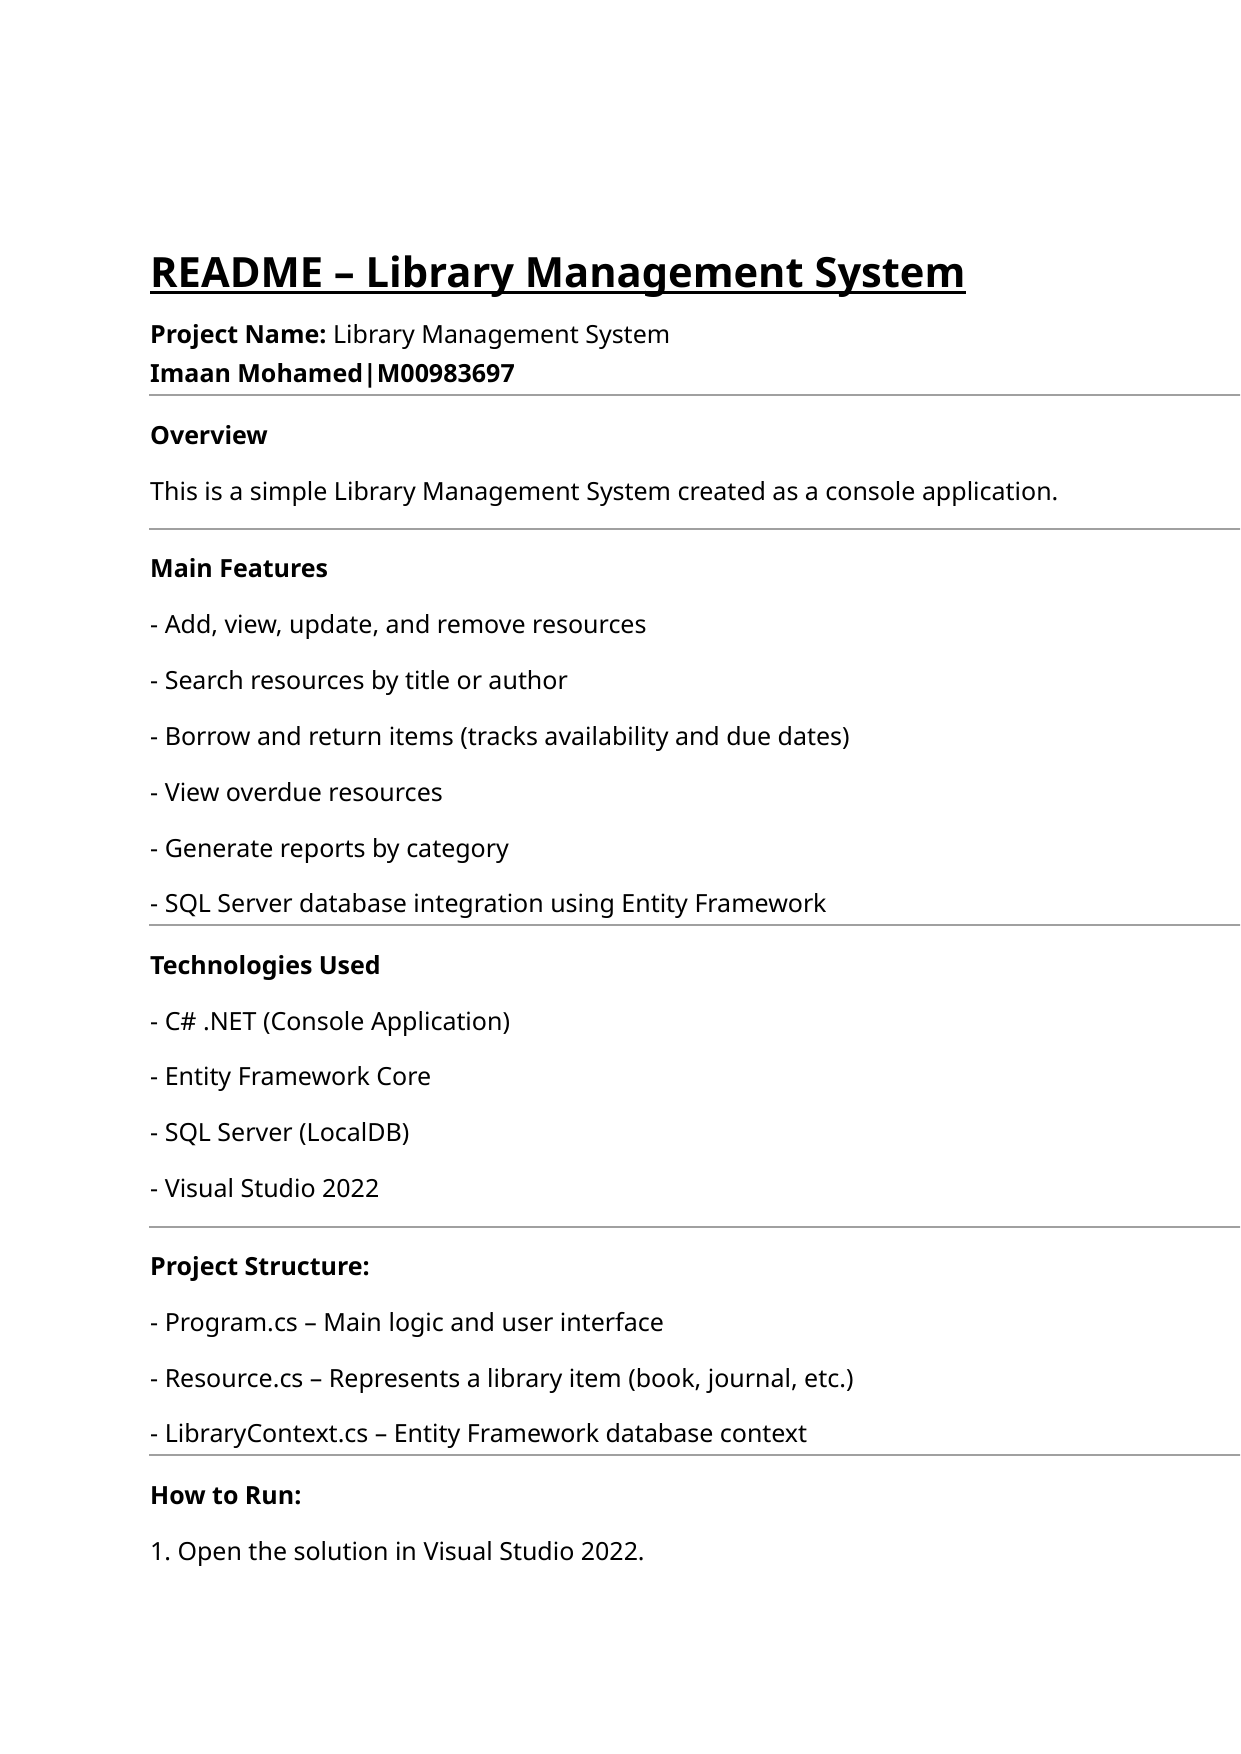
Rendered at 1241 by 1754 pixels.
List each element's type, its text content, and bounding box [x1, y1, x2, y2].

text Main Features [150, 551, 1090, 585]
text - SQL Server database integration using Entity Framework [150, 886, 1090, 924]
text - Borrow and return items (tracks availability and due dates) [150, 718, 1090, 753]
text - Add, view, update, and remove resources [150, 607, 1090, 641]
text - Generate reports by category [150, 830, 1090, 864]
text - Resource.cs – Represents a library item (book, journal, etc.) [150, 1360, 1090, 1394]
text - Search resources by title or author [150, 663, 1090, 697]
text This is a simple Library Management System created as a console application. [150, 473, 1090, 507]
text - LibraryContext.cs – Entity Framework database context [150, 1416, 1090, 1454]
text Technologies Used [150, 947, 1090, 981]
text - Entity Framework Core [150, 1059, 1090, 1093]
text Project Structure: [150, 1248, 1090, 1283]
text - Visual Studio 2022 [150, 1171, 1090, 1205]
subtitle README – Library Management System [150, 243, 1090, 300]
text - C# .NET (Console Application) [150, 1003, 1090, 1037]
text How to Run: [150, 1477, 1090, 1511]
text Project Name: Library Management System Imaan Mohamed|M00983697 [150, 317, 1090, 394]
text - View overdue resources [150, 774, 1090, 808]
text - Program.cs – Main logic and user interface [150, 1304, 1090, 1338]
text Overview [150, 417, 1090, 451]
text 1. Open the solution in Visual Studio 2022. [150, 1533, 1090, 1567]
text - SQL Server (LocalDB) [150, 1115, 1090, 1149]
